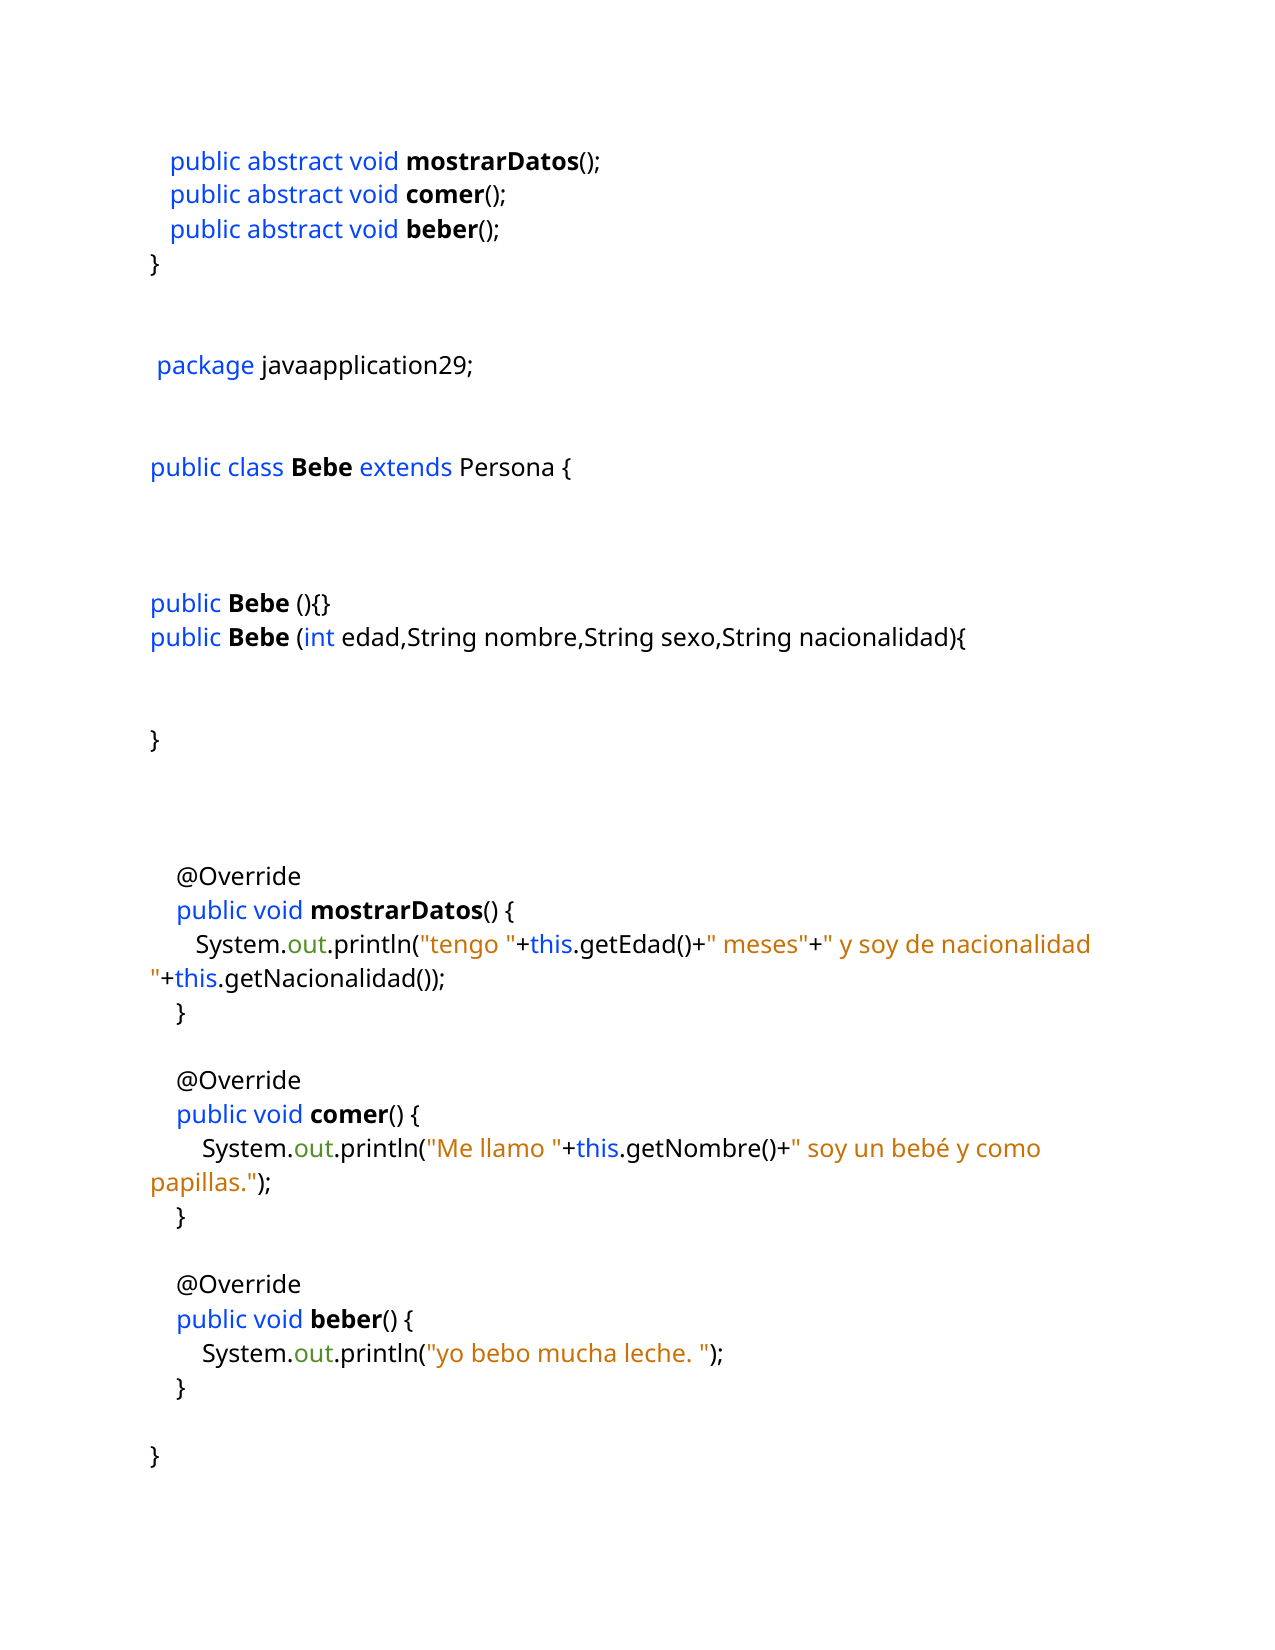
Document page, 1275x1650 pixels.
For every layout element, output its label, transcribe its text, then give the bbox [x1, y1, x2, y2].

text @Override [150, 1267, 1125, 1301]
text public abstract void beber(); [150, 211, 1125, 245]
text @Override [150, 1063, 1125, 1097]
text public void beber() { [150, 1301, 1125, 1335]
text } [150, 245, 1125, 279]
text System.out.println("Me llamo "+this.getNombre()+" soy un bebé y como papillas."); [150, 1131, 1125, 1199]
text public Bebe (int edad,String nombre,String sexo,String nacionalidad){ [150, 620, 1125, 654]
text public void mostrarDatos() { [150, 892, 1125, 927]
text public abstract void comer(); [150, 177, 1125, 211]
text public abstract void mostrarDatos(); [150, 143, 1125, 177]
text } [150, 995, 1125, 1029]
text } [150, 1437, 1125, 1472]
text System.out.println("tengo "+this.getEdad()+" meses"+" y soy de nacionalidad "+this.getNacionalidad()); [150, 927, 1125, 995]
text } [150, 722, 1125, 756]
text public void comer() { [150, 1097, 1125, 1131]
text System.out.println("yo bebo mucha leche. "); [150, 1335, 1125, 1369]
text } [150, 1199, 1125, 1233]
text @Override [150, 858, 1125, 892]
text } [150, 1369, 1125, 1403]
text public Bebe (){} [150, 586, 1125, 620]
text package javaapplication29; [150, 347, 1125, 382]
text public class Bebe extends Persona { [150, 450, 1125, 484]
